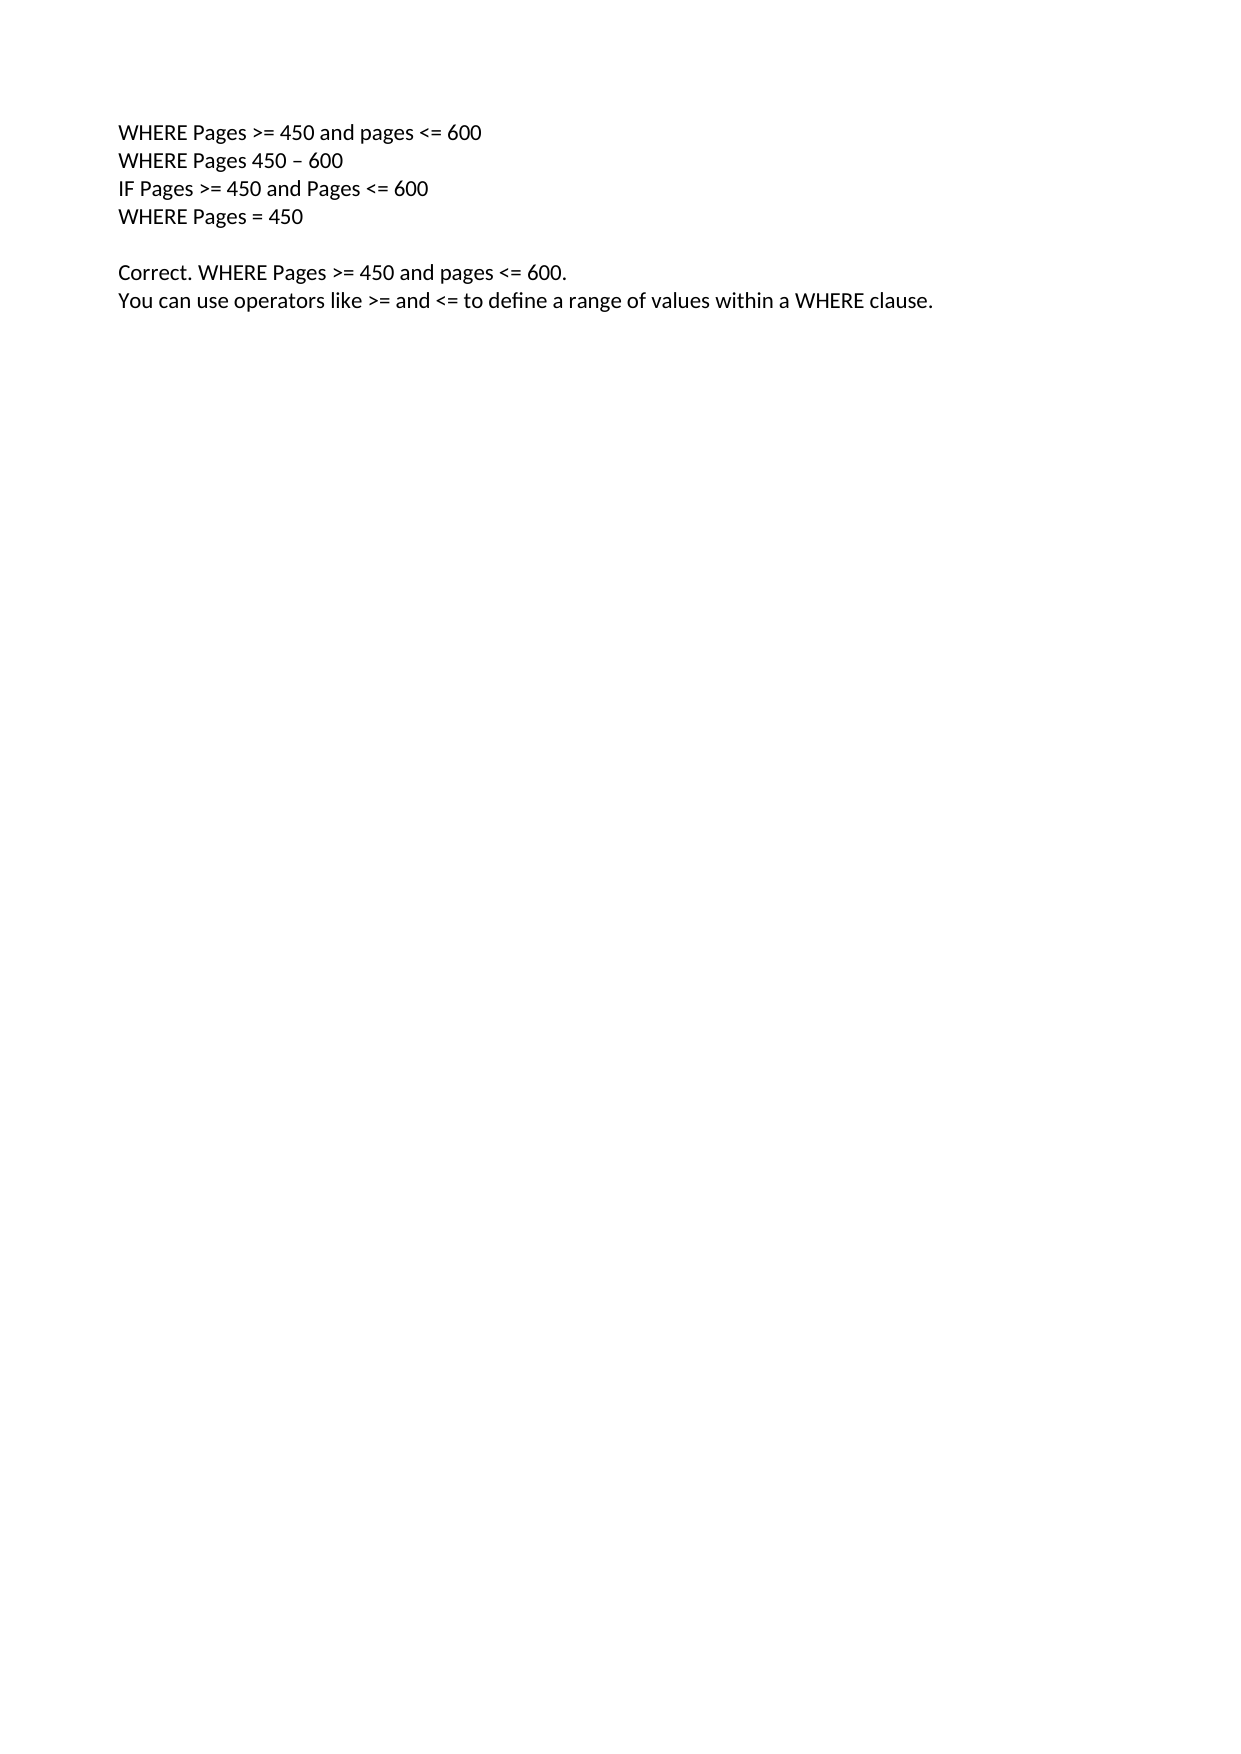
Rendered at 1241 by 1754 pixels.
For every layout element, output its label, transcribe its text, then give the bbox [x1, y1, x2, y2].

text You can use operators like >= and <= to define a range of values within a WHERE clause. [118, 286, 1122, 314]
text WHERE Pages = 450 [118, 202, 1122, 230]
text Correct. WHERE Pages >= 450 and pages <= 600. [118, 258, 1122, 286]
text IF Pages >= 450 and Pages <= 600 [118, 174, 1122, 202]
text WHERE Pages 450 – 600 [118, 146, 1122, 174]
text WHERE Pages >= 450 and pages <= 600 [118, 118, 1122, 146]
